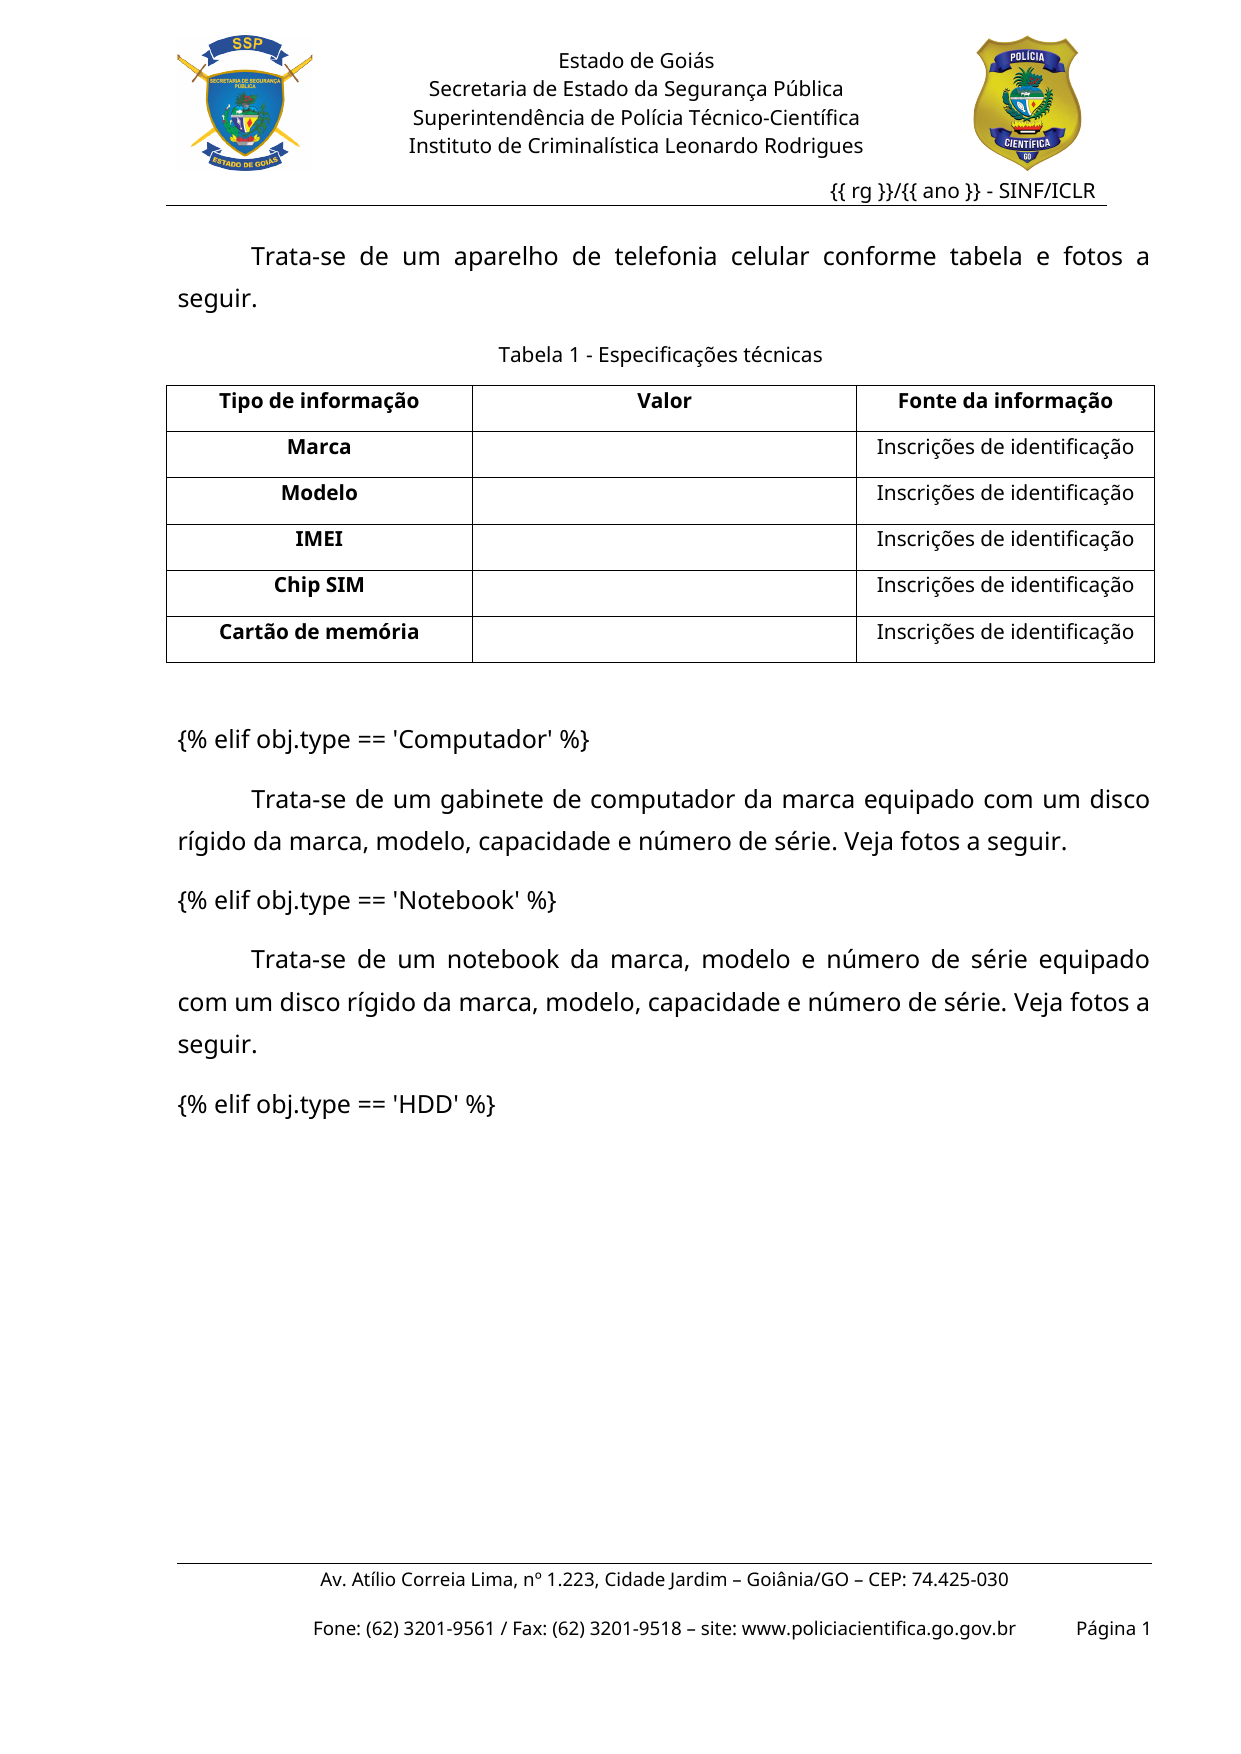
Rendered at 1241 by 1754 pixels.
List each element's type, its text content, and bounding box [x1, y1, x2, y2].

text Trata-se de um gabinete de computador da marca equipado com um disco rígido da marca, modelo, capacidade e número de série. Veja fotos a seguir. [177, 781, 1152, 858]
text {% elif obj.type == 'Notebook' %} [177, 883, 1152, 917]
picture [973, 35, 1082, 171]
table_cell Marca [167, 432, 472, 477]
table_cell Cartão de memória [167, 617, 472, 662]
table_cell [473, 432, 856, 477]
table_cell Inscrições de identificação [857, 525, 1154, 569]
text Trata-se de um notebook da marca, modelo e número de série equipado com um disco rígido da marca, modelo, capacidade e número de série. Veja fotos a seguir. [177, 942, 1152, 1061]
table_cell Modelo [167, 478, 472, 523]
table_cell [473, 525, 856, 569]
table_cell Inscrições de identificação [857, 432, 1154, 477]
table_cell [473, 478, 856, 523]
table_cell Fonte da informação [857, 386, 1154, 431]
text Trata-se de um aparelho de telefonia celular conforme tabela e fotos a seguir. [177, 238, 1152, 315]
table_header Tabela 1 - Especificações técnicas [166, 340, 1155, 385]
text {% elif obj.type == 'HDD' %} [177, 1086, 1152, 1120]
table_cell Inscrições de identificação [857, 478, 1154, 523]
text {% elif obj.type == 'Computador' %} [177, 722, 1152, 756]
table_cell Inscrições de identificação [857, 617, 1154, 662]
table_cell Inscrições de identificação [857, 571, 1154, 616]
table_cell IMEI [167, 525, 472, 569]
table_cell [473, 617, 856, 662]
table_cell [473, 571, 856, 616]
table_cell Tipo de informação [167, 386, 472, 431]
picture [177, 35, 313, 171]
table_cell Chip SIM [167, 571, 472, 616]
table_cell Valor [473, 386, 856, 431]
